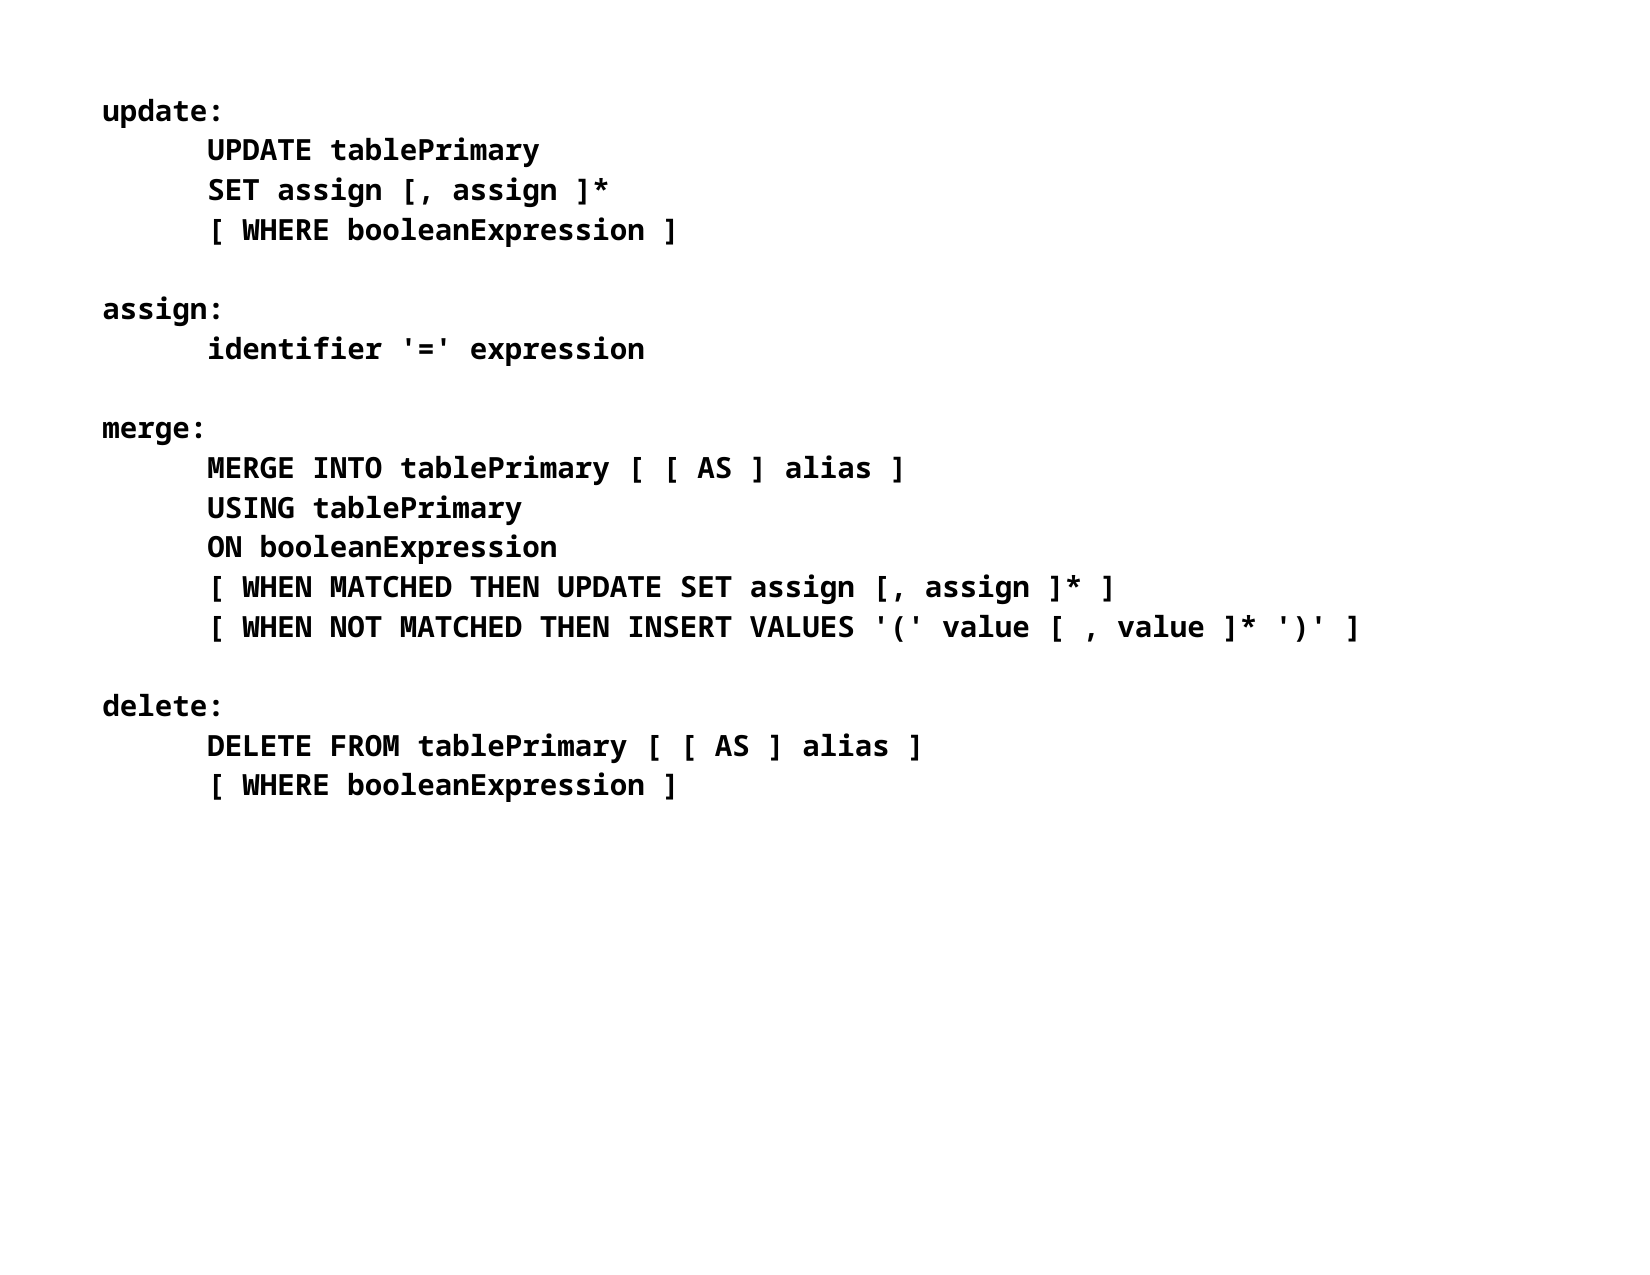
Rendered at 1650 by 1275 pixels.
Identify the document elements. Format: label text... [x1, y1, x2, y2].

text delete: [102, 685, 1548, 725]
text USING tablePrimary [102, 487, 1548, 527]
text MERGE INTO tablePrimary [ [ AS ] alias ] [102, 447, 1548, 487]
text assign: [102, 288, 1548, 328]
text [ WHEN MATCHED THEN UPDATE SET assign [, assign ]* ] [102, 566, 1548, 606]
text update: [102, 90, 1548, 130]
text merge: [102, 407, 1548, 447]
text [ WHERE booleanExpression ] [102, 209, 1548, 249]
text ON booleanExpression [102, 527, 1548, 566]
text DELETE FROM tablePrimary [ [ AS ] alias ] [102, 725, 1548, 765]
text SET assign [, assign ]* [102, 169, 1548, 209]
text [ WHEN NOT MATCHED THEN INSERT VALUES '(' value [ , value ]* ')' ] [102, 606, 1548, 646]
text identifier '=' expression [102, 328, 1548, 368]
text UPDATE tablePrimary [102, 130, 1548, 169]
text [ WHERE booleanExpression ] [102, 765, 1548, 804]
